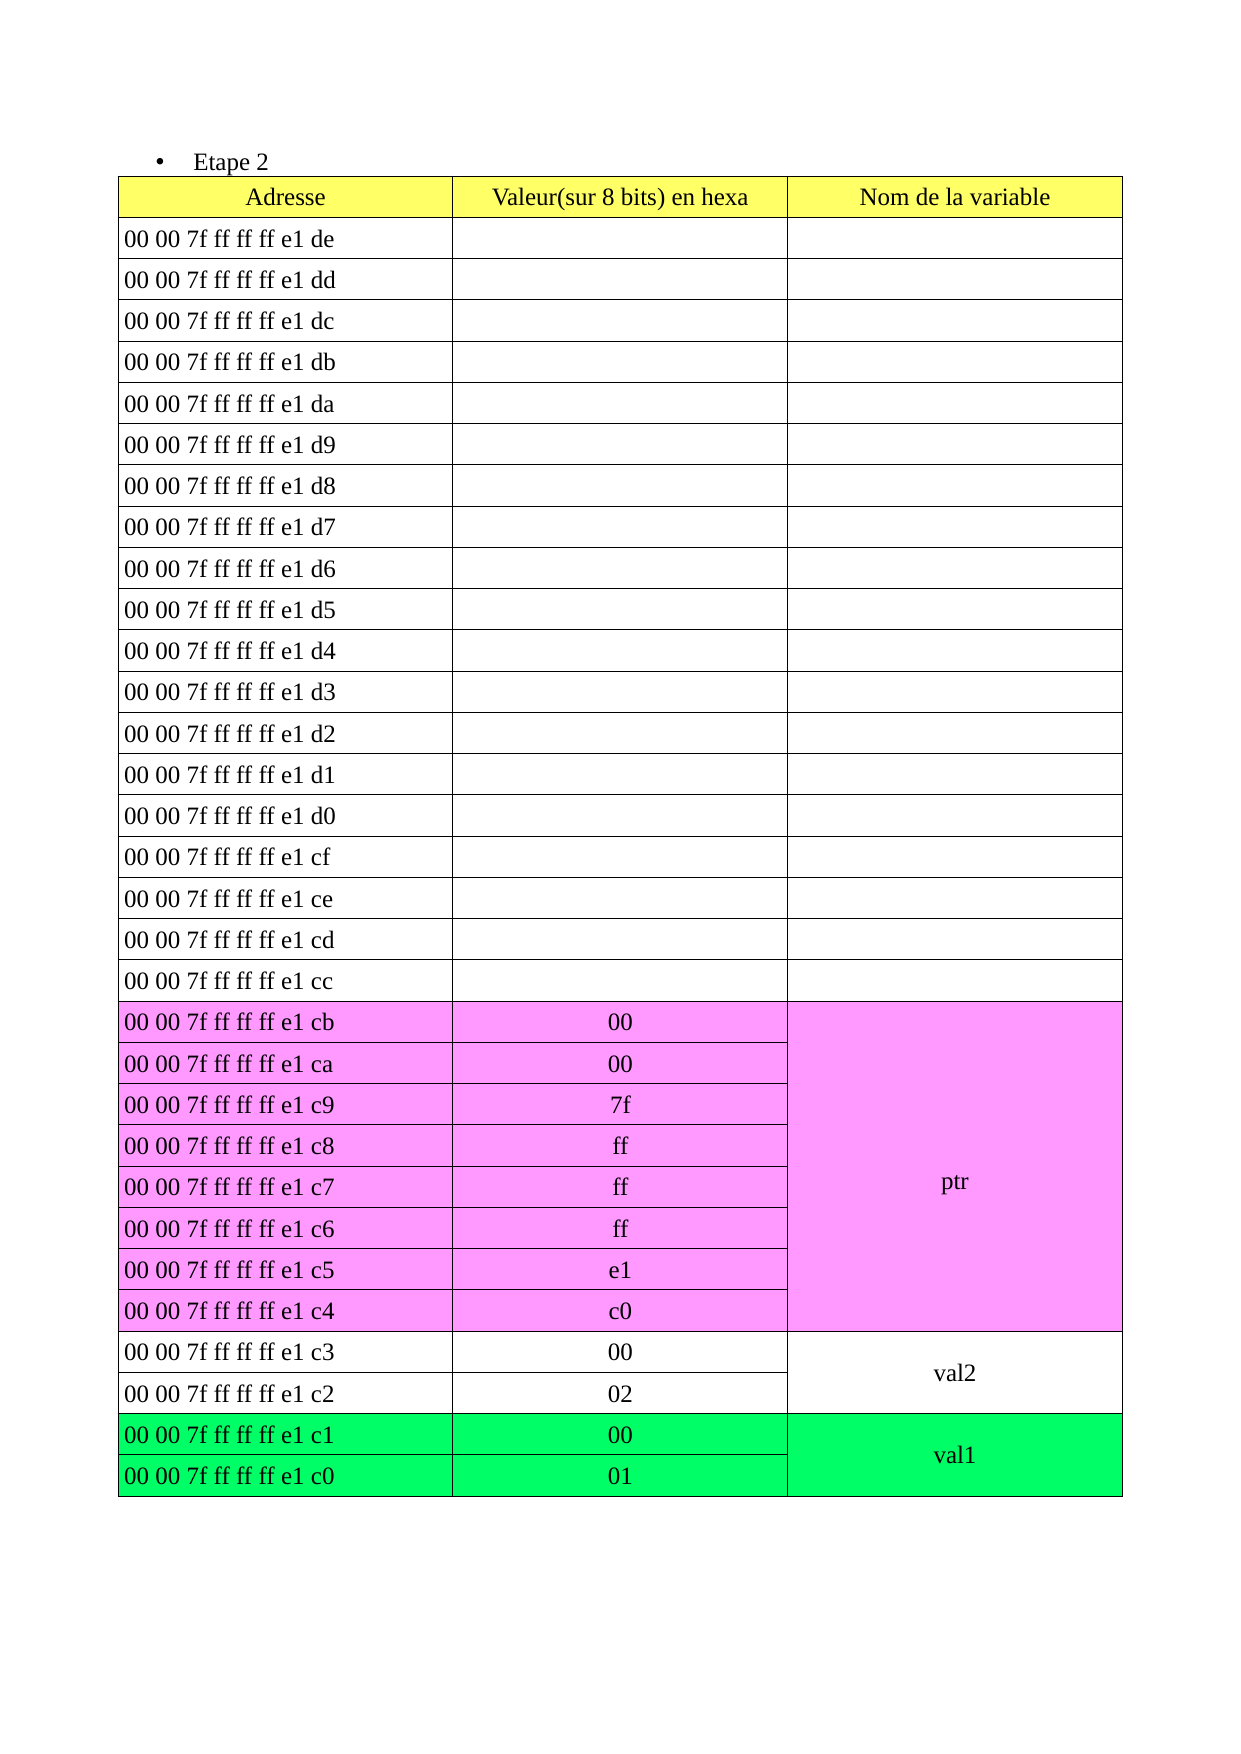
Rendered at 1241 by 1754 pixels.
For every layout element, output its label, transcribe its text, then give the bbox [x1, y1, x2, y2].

table_cell 00 00 7f ff ff ff e1 d1 [119, 754, 452, 794]
table_cell 00 00 7f ff ff ff e1 d4 [119, 630, 452, 671]
table_cell 00 00 7f ff ff ff e1 c5 [119, 1249, 452, 1289]
table_cell [788, 589, 1122, 629]
table_cell ff [453, 1125, 787, 1166]
table_cell [453, 630, 787, 671]
table_cell [453, 754, 787, 794]
table_cell [453, 960, 787, 1001]
table_cell 00 00 7f ff ff ff e1 c6 [119, 1208, 452, 1248]
table_cell [788, 754, 1122, 794]
table_cell [453, 300, 787, 341]
table_cell 00 [453, 1332, 787, 1372]
table_cell 00 00 7f ff ff ff e1 de [119, 218, 452, 258]
table_cell 00 00 7f ff ff ff e1 d9 [119, 424, 452, 464]
table_cell [788, 218, 1122, 258]
table_cell 00 00 7f ff ff ff e1 d3 [119, 672, 452, 712]
table_cell 7f [453, 1084, 787, 1124]
table_cell 00 00 7f ff ff ff e1 ce [119, 878, 452, 918]
table_cell [453, 795, 787, 836]
table_cell [788, 259, 1122, 299]
table_cell 00 00 7f ff ff ff e1 c4 [119, 1290, 452, 1331]
table_cell 02 [453, 1373, 787, 1413]
table_cell 00 [453, 1002, 787, 1042]
table_cell [788, 795, 1122, 836]
table_cell 00 00 7f ff ff ff e1 d0 [119, 795, 452, 836]
table_cell [453, 342, 787, 382]
table_cell 00 00 7f ff ff ff e1 cb [119, 1002, 452, 1042]
table_cell [788, 465, 1122, 506]
table_cell [453, 259, 787, 299]
table_cell [788, 383, 1122, 423]
table_cell [453, 465, 787, 506]
table_cell e1 [453, 1249, 787, 1289]
table_cell 00 00 7f ff ff ff e1 c0 [119, 1455, 452, 1496]
table_cell 00 00 7f ff ff ff e1 c2 [119, 1373, 452, 1413]
table_cell val2 [788, 1332, 1122, 1413]
table_header Adresse [119, 177, 452, 217]
table_cell 00 00 7f ff ff ff e1 c9 [119, 1084, 452, 1124]
table_cell [788, 342, 1122, 382]
list Etape 2 [156, 147, 1122, 176]
table_cell 00 00 7f ff ff ff e1 dc [119, 300, 452, 341]
table_cell 00 00 7f ff ff ff e1 c8 [119, 1125, 452, 1166]
table_cell 00 00 7f ff ff ff e1 cc [119, 960, 452, 1001]
table_cell 00 [453, 1043, 787, 1083]
table_cell 00 00 7f ff ff ff e1 dd [119, 259, 452, 299]
table_cell 00 00 7f ff ff ff e1 d5 [119, 589, 452, 629]
table_cell [788, 960, 1122, 1001]
table_cell [788, 424, 1122, 464]
table_cell [453, 424, 787, 464]
table_cell 00 00 7f ff ff ff e1 cf [119, 837, 452, 877]
table_cell 00 00 7f ff ff ff e1 cd [119, 919, 452, 959]
table_cell 00 00 7f ff ff ff e1 d7 [119, 507, 452, 547]
table_cell [453, 919, 787, 959]
table_cell ff [453, 1167, 787, 1207]
table_cell [453, 837, 787, 877]
table_cell [788, 548, 1122, 588]
table_cell [788, 300, 1122, 341]
table_cell 01 [453, 1455, 787, 1496]
table_header Valeur(sur 8 bits) en hexa [453, 177, 787, 217]
table_cell 00 00 7f ff ff ff e1 c7 [119, 1167, 452, 1207]
table_cell 00 00 7f ff ff ff e1 ca [119, 1043, 452, 1083]
table_cell [453, 713, 787, 753]
table_cell ptr [788, 1002, 1122, 1331]
table_cell [453, 507, 787, 547]
table_cell ff [453, 1208, 787, 1248]
table_cell c0 [453, 1290, 787, 1331]
table_cell [788, 919, 1122, 959]
table_cell 00 00 7f ff ff ff e1 d2 [119, 713, 452, 753]
table_cell 00 00 7f ff ff ff e1 c3 [119, 1332, 452, 1372]
table_cell [453, 383, 787, 423]
table_header Nom de la variable [788, 177, 1122, 217]
table_cell val1 [788, 1414, 1122, 1496]
table_cell [788, 837, 1122, 877]
table_cell [453, 548, 787, 588]
table_cell [788, 672, 1122, 712]
table_cell [788, 630, 1122, 671]
table_cell [453, 589, 787, 629]
table_cell 00 00 7f ff ff ff e1 db [119, 342, 452, 382]
table_cell 00 00 7f ff ff ff e1 d8 [119, 465, 452, 506]
table_cell 00 00 7f ff ff ff e1 d6 [119, 548, 452, 588]
table_cell 00 00 7f ff ff ff e1 c1 [119, 1414, 452, 1454]
table_cell [788, 507, 1122, 547]
table_cell 00 [453, 1414, 787, 1454]
table_cell [788, 878, 1122, 918]
table_cell 00 00 7f ff ff ff e1 da [119, 383, 452, 423]
table_cell [453, 218, 787, 258]
table_cell [788, 713, 1122, 753]
table_cell [453, 672, 787, 712]
table_cell [453, 878, 787, 918]
